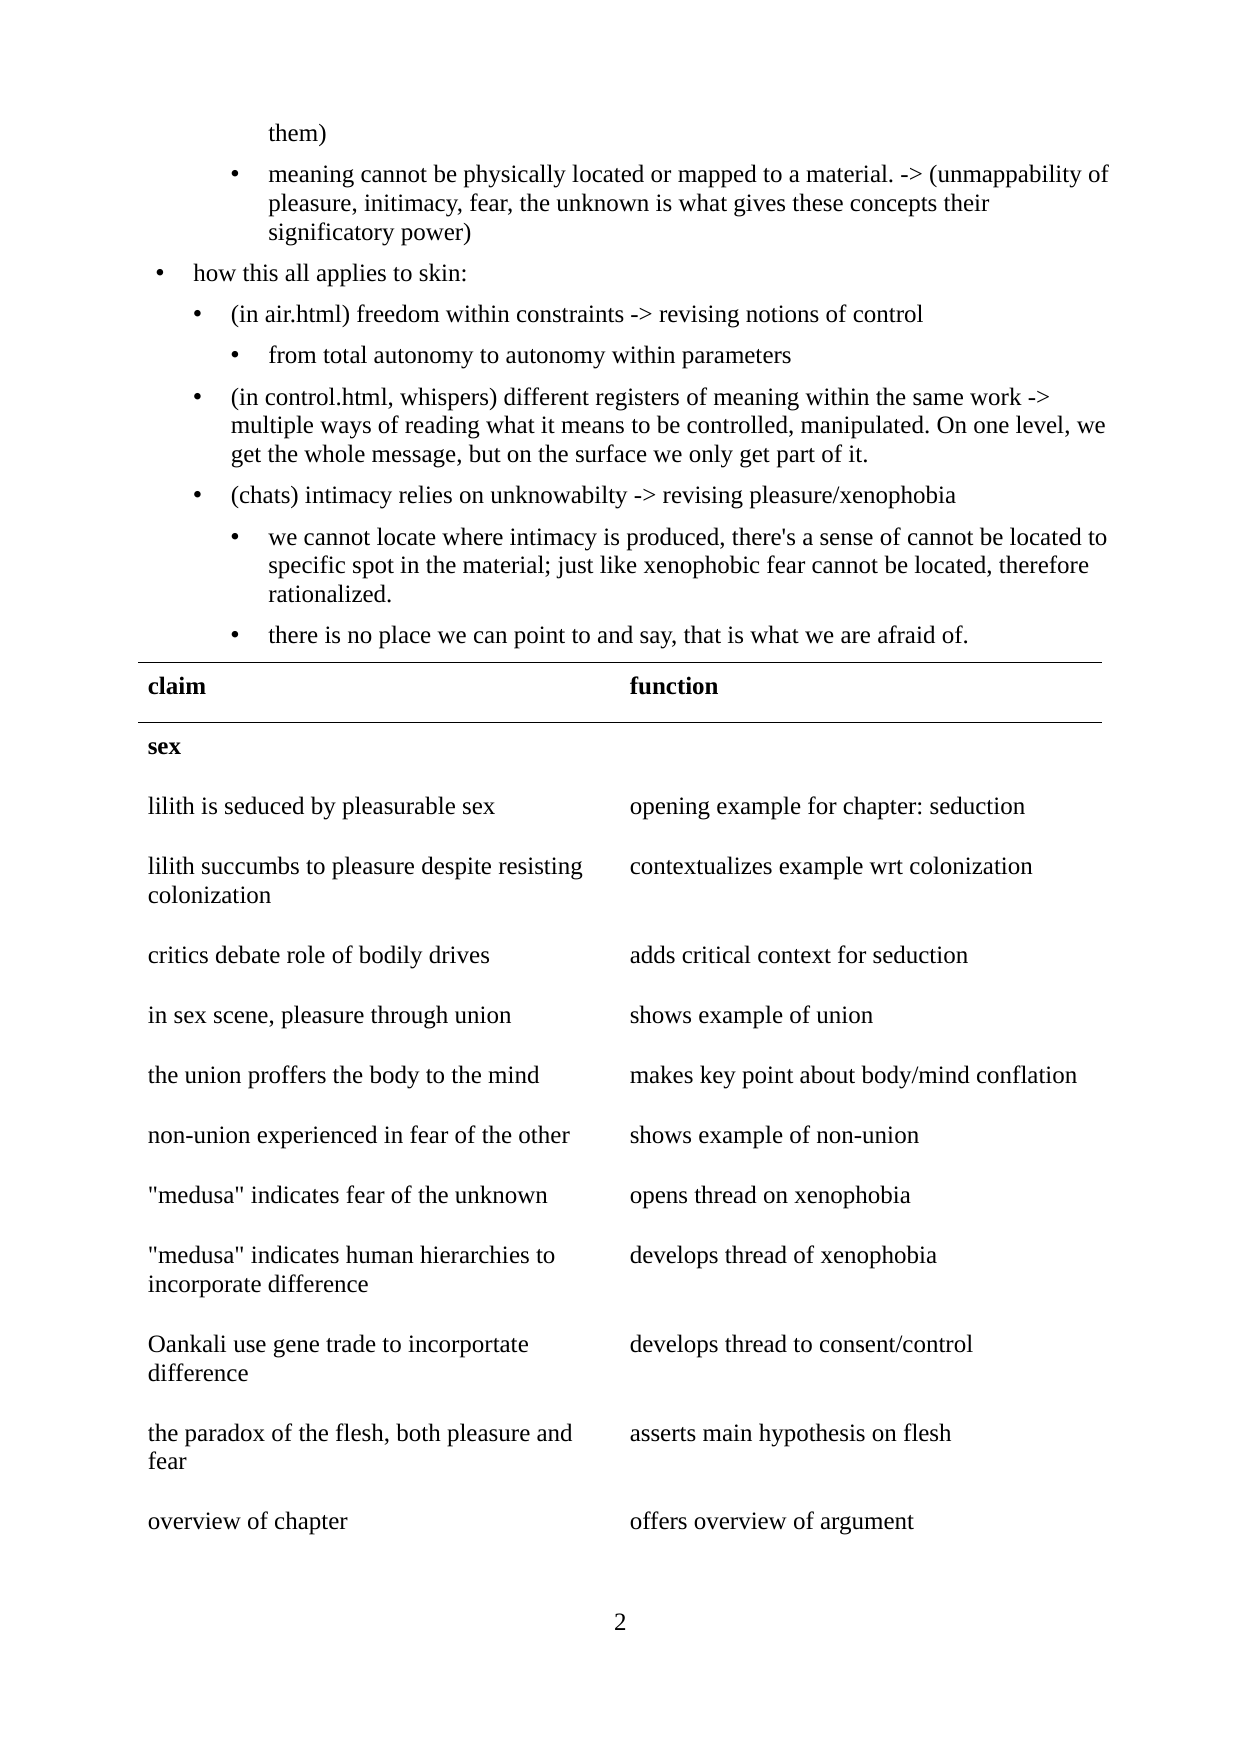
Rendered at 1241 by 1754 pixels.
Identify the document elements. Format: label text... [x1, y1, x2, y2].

list them) [231, 118, 1122, 147]
table_cell critics debate role of bodily drives [138, 931, 620, 991]
table_cell overview of chapter [138, 1497, 620, 1557]
list from total autonomy to autonomy within parameters [231, 341, 1122, 369]
table_cell shows example of non-union [620, 1111, 1102, 1171]
table_cell makes key point about body/mind conflation [620, 1051, 1102, 1111]
table_cell offers overview of argument [620, 1497, 1102, 1557]
table_cell "medusa" indicates fear of the unknown [138, 1171, 620, 1231]
list (in control.html, whispers) different registers of meaning within the same work -> multiple ways of reading what it means to be controlled, manipulated. On one level, we get the whole message, but on the surface we only get part of it. [193, 382, 1122, 468]
table_cell opening example for chapter: seduction [620, 782, 1102, 842]
table_cell develops thread to consent/control [620, 1320, 1102, 1408]
table_cell adds critical context for seduction [620, 931, 1102, 991]
table_cell lilith succumbs to pleasure despite resisting colonization [138, 842, 620, 931]
table_cell shows example of union [620, 991, 1102, 1051]
table_header claim [138, 663, 620, 722]
list we cannot locate where intimacy is produced, there's a sense of cannot be located to specific spot in the material; just like xenophobic fear cannot be located, therefore rationalized. [231, 522, 1122, 608]
table_cell lilith is seduced by pleasurable sex [138, 782, 620, 842]
table_cell develops thread of xenophobia [620, 1231, 1102, 1319]
table_header function [620, 663, 1102, 722]
table_cell the union proffers the body to the mind [138, 1051, 620, 1111]
list (in air.html) freedom within constraints -> revising notions of control [193, 299, 1122, 328]
table_cell asserts main hypothesis on flesh [620, 1408, 1102, 1497]
list meaning cannot be physically located or mapped to a material. -> (unmappability of pleasure, initimacy, fear, the unknown is what gives these concepts their significatory power) [231, 159, 1122, 246]
table_cell in sex scene, pleasure through union [138, 991, 620, 1051]
table_cell "medusa" indicates human hierarchies to incorporate difference [138, 1231, 620, 1319]
table_cell [620, 723, 1102, 782]
table_cell the paradox of the flesh, both pleasure and fear [138, 1408, 620, 1497]
list how this all applies to skin: [156, 258, 1122, 287]
table_cell contextualizes example wrt colonization [620, 842, 1102, 931]
table_cell sex [138, 723, 620, 782]
table_cell Oankali use gene trade to incorportate difference [138, 1320, 620, 1408]
list there is no place we can point to and say, that is what we are afraid of. [231, 621, 1122, 649]
list (chats) intimacy relies on unknowabilty -> revising pleasure/xenophobia [193, 481, 1122, 509]
table_cell non-union experienced in fear of the other [138, 1111, 620, 1171]
table_cell opens thread on xenophobia [620, 1171, 1102, 1231]
